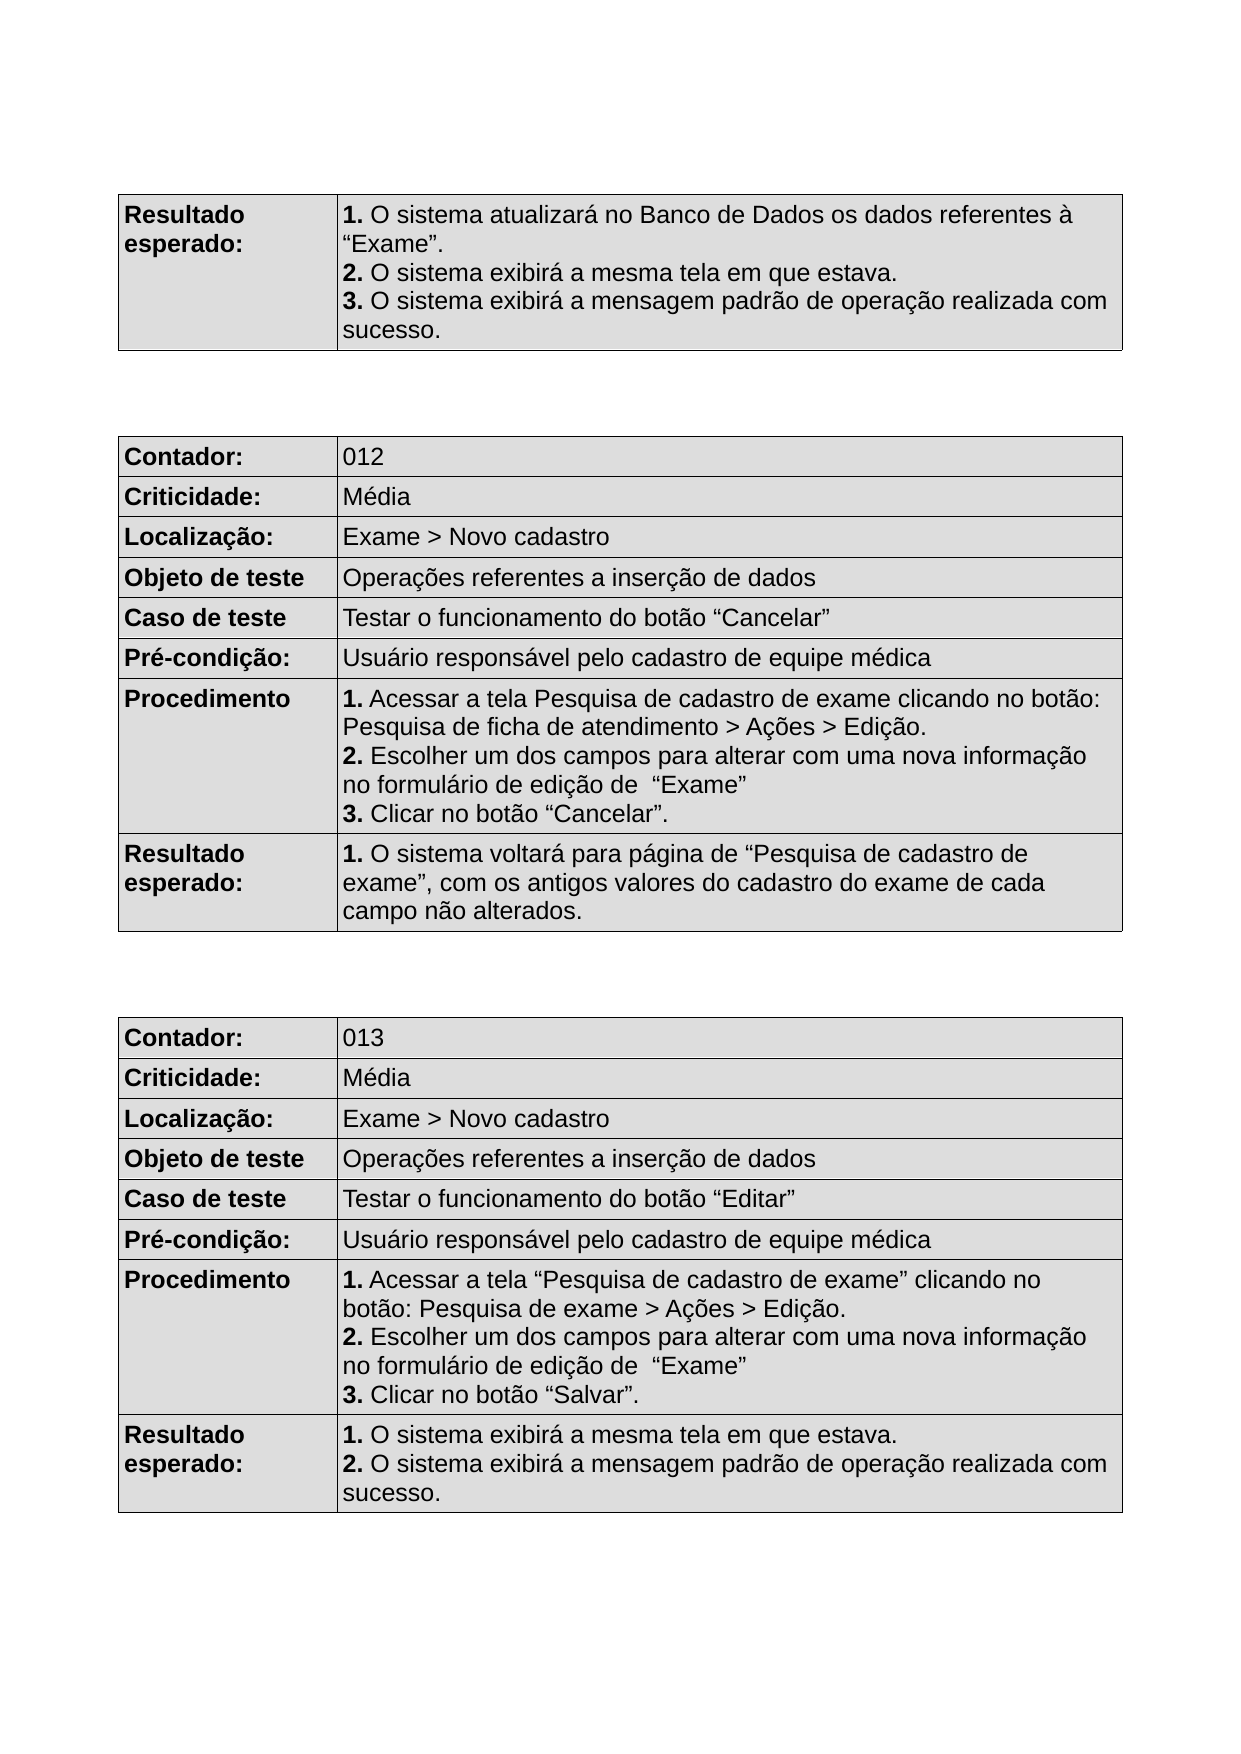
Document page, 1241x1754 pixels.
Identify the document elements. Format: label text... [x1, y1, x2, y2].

table_cell Resultado esperado: [119, 195, 337, 349]
table_cell Pré-condição: [119, 1220, 337, 1259]
table_cell 1. O sistema exibirá a mesma tela em que estava. 2. O sistema exibirá a mensagem padrão de operação realizada com sucesso. [338, 1415, 1122, 1512]
table_header Contador: [119, 437, 337, 476]
table_cell Operações referentes a inserção de dados [338, 558, 1122, 597]
table_cell Média [338, 477, 1122, 516]
table_cell Exame > Novo cadastro [338, 517, 1122, 557]
table_header Contador: [119, 1018, 337, 1057]
table_cell Criticidade: [119, 477, 337, 516]
table_cell Testar o funcionamento do botão “Editar” [338, 1180, 1122, 1219]
table_cell Criticidade: [119, 1059, 337, 1098]
table_cell Procedimento [119, 679, 337, 833]
table_cell 1. O sistema voltará para página de “Pesquisa de cadastro de exame”, com os antigos valores do cadastro do exame de cada campo não alterados. [338, 834, 1122, 931]
table_cell Pré-condição: [119, 639, 337, 678]
table_header 013 [338, 1018, 1122, 1057]
table_cell Usuário responsável pelo cadastro de equipe médica [338, 1220, 1122, 1259]
table_cell Exame > Novo cadastro [338, 1099, 1122, 1138]
table_cell Objeto de teste [119, 1139, 337, 1178]
table_cell 1. Acessar a tela “Pesquisa de cadastro de exame” clicando no botão: Pesquisa de exame > Ações > Edição. 2. Escolher um dos campos para alterar com uma nova informação no formulário de edição de “Exame” 3. Clicar no botão “Salvar”. [338, 1260, 1122, 1414]
table_cell Procedimento [119, 1260, 337, 1414]
table_cell Objeto de teste [119, 558, 337, 597]
table_cell Resultado esperado: [119, 834, 337, 931]
table_cell Localização: [119, 1099, 337, 1138]
table_cell Caso de teste [119, 598, 337, 637]
table_cell Resultado esperado: [119, 1415, 337, 1512]
table_cell Usuário responsável pelo cadastro de equipe médica [338, 639, 1122, 678]
table_cell 1. O sistema atualizará no Banco de Dados os dados referentes à “Exame”. 2. O sistema exibirá a mesma tela em que estava. 3. O sistema exibirá a mensagem padrão de operação realizada com sucesso. [338, 195, 1122, 349]
table_cell Média [338, 1059, 1122, 1098]
table_cell Localização: [119, 517, 337, 557]
table_cell Caso de teste [119, 1180, 337, 1219]
table_cell 1. Acessar a tela Pesquisa de cadastro de exame clicando no botão: Pesquisa de ficha de atendimento > Ações > Edição. 2. Escolher um dos campos para alterar com uma nova informação no formulário de edição de “Exame” 3. Clicar no botão “Cancelar”. [338, 679, 1122, 833]
table_cell Testar o funcionamento do botão “Cancelar” [338, 598, 1122, 637]
table_cell Operações referentes a inserção de dados [338, 1139, 1122, 1178]
table_header 012 [338, 437, 1122, 476]
